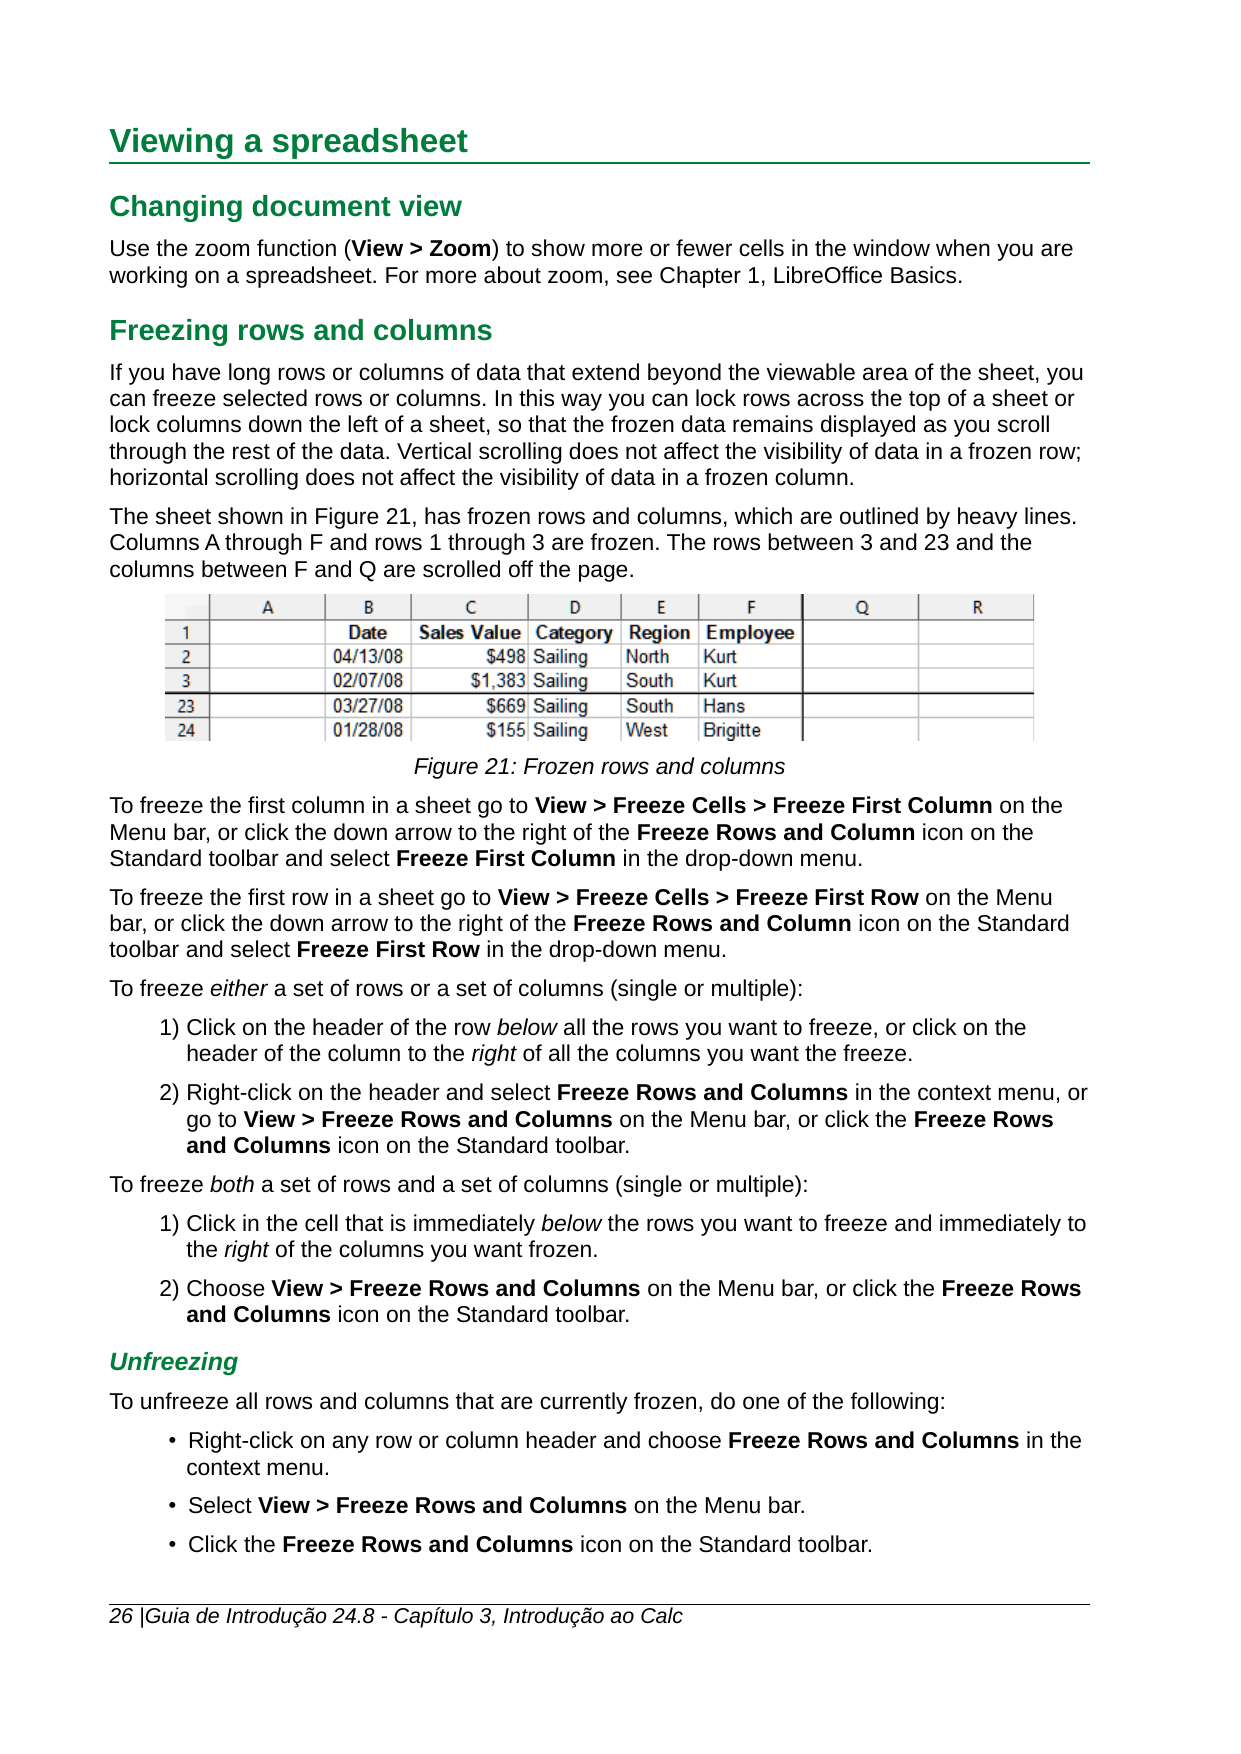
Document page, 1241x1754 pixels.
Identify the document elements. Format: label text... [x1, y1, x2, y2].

list To unfreeze all rows and columns that are currently frozen, do one of the following: [109, 1388, 1090, 1414]
text Figure 21: Frozen rows and columns [165, 753, 1034, 780]
text To freeze the first column in a sheet go to View > Freeze Cells > Freeze First Column on the Menu bar, or click the down arrow to the right of the Freeze Rows and Column icon on the Standard toolbar and select Freeze First Column in the drop-down menu. [109, 792, 1090, 871]
subtitle Viewing a spreadsheet [109, 121, 1090, 162]
subtitle Freezing rows and columns [109, 313, 1090, 346]
list Click on the header of the row below all the rows you want to freeze, or click on the header of the column to the right of all the columns you want the freeze. [186, 1014, 1090, 1067]
list Right-click on the header and select Freeze Rows and Columns in the context menu, or go to View > Freeze Rows and Columns on the Menu bar, or click the Freeze Rows and Columns icon on the Standard toolbar. [186, 1079, 1090, 1158]
list Click the Freeze Rows and Columns icon on the Standard toolbar. [168, 1531, 1090, 1557]
picture [165, 594, 1035, 741]
text If you have long rows or columns of data that extend beyond the viewable area of the sheet, you can freeze selected rows or columns. In this way you can lock rows across the top of a sheet or lock columns down the left of a sheet, so that the frozen data remains displayed as you scroll through the rest of the data. Vertical scrolling does not affect the visibility of data in a frozen row; horizontal scrolling does not affect the visibility of data in a frozen column. [109, 359, 1090, 490]
text To freeze the first row in a sheet go to View > Freeze Cells > Freeze First Row on the Menu bar, or click the down arrow to the right of the Freeze Rows and Column icon on the Standard toolbar and select Freeze First Row in the drop-down menu. [109, 884, 1090, 963]
list To freeze both a set of rows and a set of columns (single or multiple): [109, 1171, 1090, 1197]
text Use the zoom function (View > Zoom) to show more or fewer cells in the window when you are working on a spreadsheet. For more about zoom, see Chapter 1, LibreOffice Basics. [109, 235, 1090, 288]
text The sheet shown in Figure 21, has frozen rows and columns, which are outlined by heavy lines. Columns A through F and rows 1 through 3 are frozen. The rows between 3 and 23 and the columns between F and Q are scrolled off the page. [109, 503, 1090, 582]
list Right-click on any row or column header and choose Freeze Rows and Columns in the context menu. [168, 1427, 1090, 1480]
list Select View > Freeze Rows and Columns on the Menu bar. [168, 1492, 1090, 1519]
subtitle Changing document view [109, 189, 1090, 223]
list Click in the cell that is immediately below the rows you want to freeze and immediately to the right of the columns you want frozen. [186, 1210, 1090, 1262]
list To freeze either a set of rows or a set of columns (single or multiple): [109, 975, 1090, 1002]
subtitle Unfreezing [109, 1347, 1090, 1376]
list Choose View > Freeze Rows and Columns on the Menu bar, or click the Freeze Rows and Columns icon on the Standard toolbar. [186, 1275, 1090, 1328]
